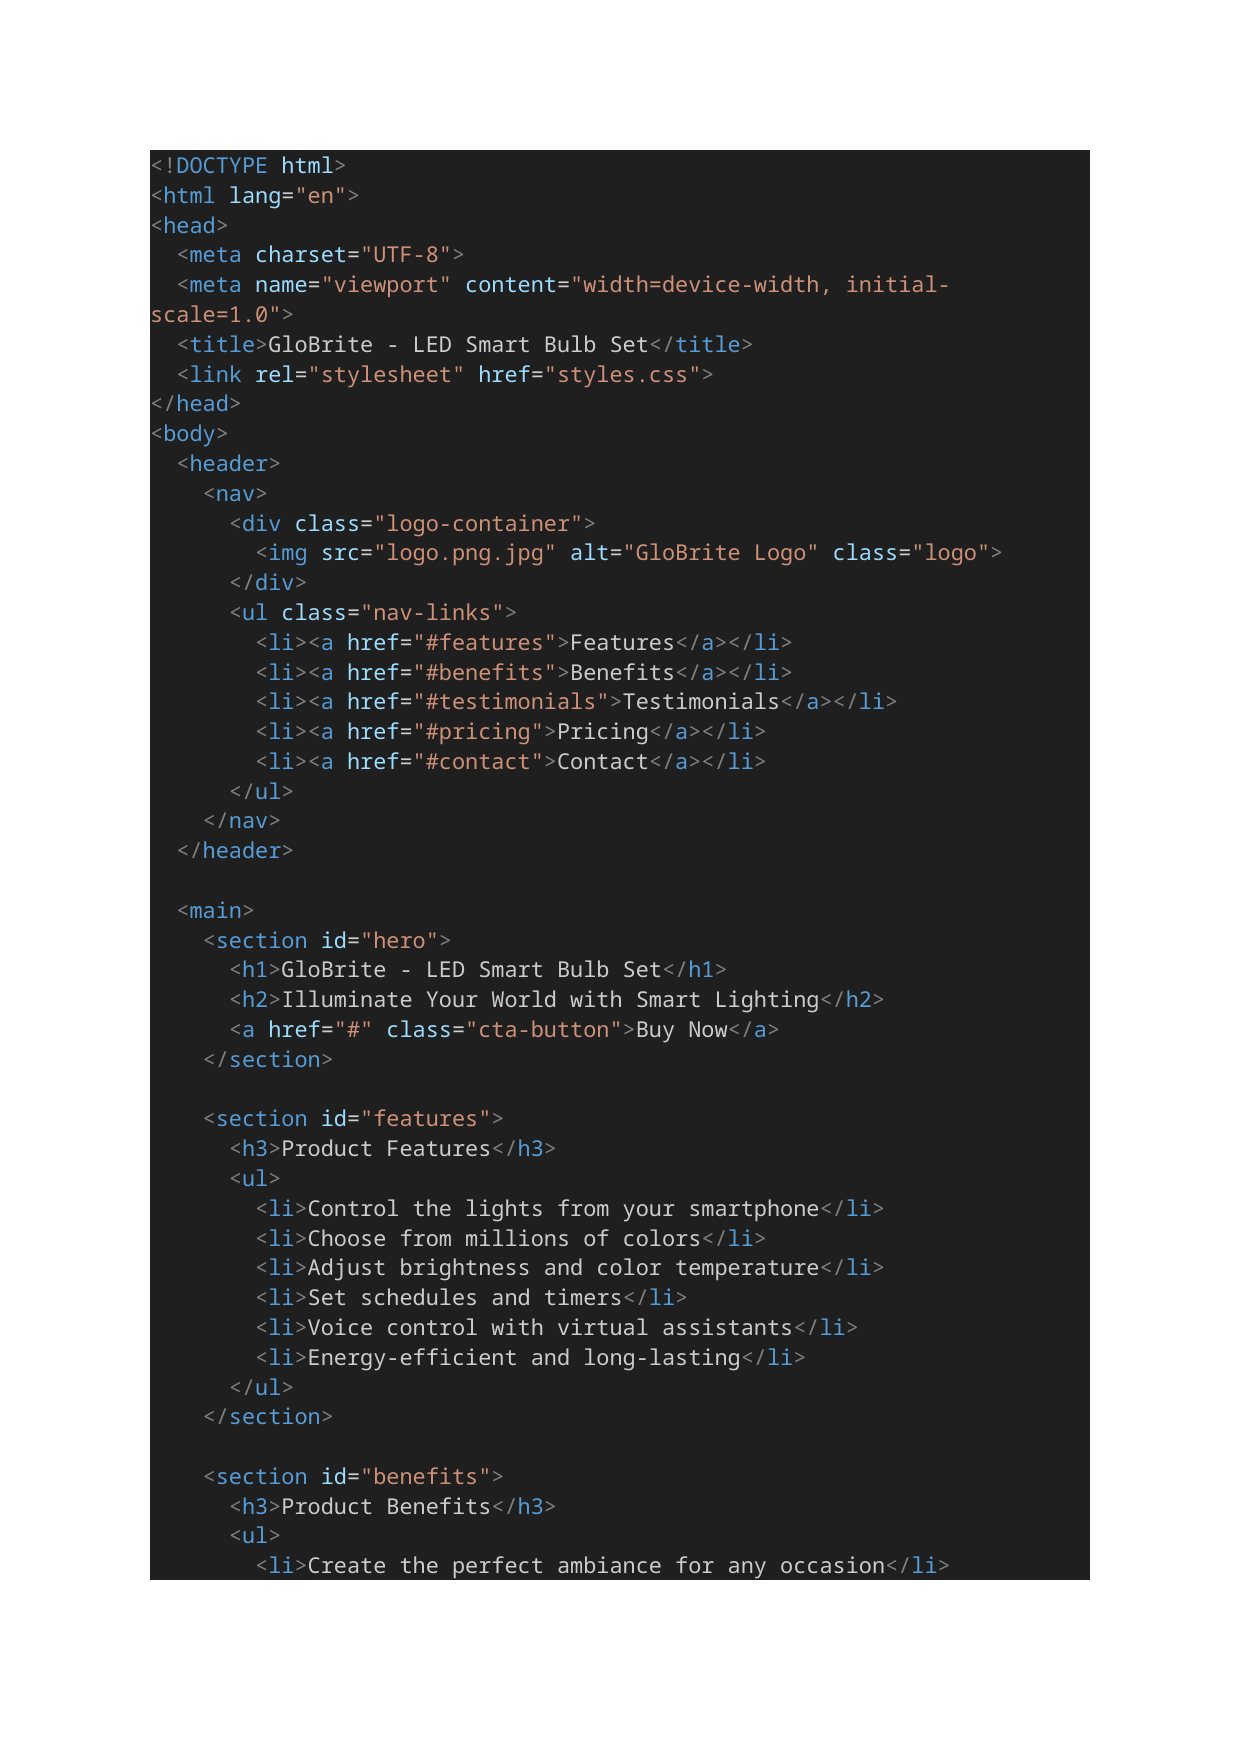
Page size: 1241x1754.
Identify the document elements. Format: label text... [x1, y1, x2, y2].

text <header> [150, 448, 1090, 478]
text <li>Choose from millions of colors</li> [150, 1222, 1090, 1252]
text <!DOCTYPE html> [150, 150, 1090, 180]
text <li><a href="#features">Features</a></li> [150, 627, 1090, 656]
text </head> [150, 388, 1090, 418]
text <li>Voice control with virtual assistants</li> [150, 1312, 1090, 1342]
text </div> [150, 567, 1090, 597]
text <img src="logo.png.jpg" alt="GloBrite Logo" class="logo"> [150, 537, 1090, 567]
text <li><a href="#pricing">Pricing</a></li> [150, 716, 1090, 746]
text <li><a href="#testimonials">Testimonials</a></li> [150, 686, 1090, 716]
text <ul class="nav-links"> [150, 597, 1090, 627]
text <li>Energy-efficient and long-lasting</li> [150, 1342, 1090, 1371]
text <li>Set schedules and timers</li> [150, 1282, 1090, 1312]
text <link rel="stylesheet" href="styles.css"> [150, 358, 1090, 388]
text <meta charset="UTF-8"> [150, 239, 1090, 269]
text <li><a href="#benefits">Benefits</a></li> [150, 656, 1090, 686]
text <meta name="viewport" content="width=device-width, initial-scale=1.0"> [150, 269, 1090, 329]
text <html lang="en"> [150, 180, 1090, 209]
text </ul> [150, 1371, 1090, 1401]
text <head> [150, 209, 1090, 239]
text <li>Adjust brightness and color temperature</li> [150, 1252, 1090, 1282]
text <nav> [150, 478, 1090, 507]
text </section> [150, 1401, 1090, 1431]
text <section id="benefits"> [150, 1461, 1090, 1491]
text <section id="hero"> [150, 924, 1090, 954]
text <ul> [150, 1163, 1090, 1193]
text <title>GloBrite - LED Smart Bulb Set</title> [150, 329, 1090, 358]
text <h2>Illuminate Your World with Smart Lighting</h2> [150, 984, 1090, 1014]
text <li>Create the perfect ambiance for any occasion</li> [150, 1550, 1090, 1580]
text <main> [150, 895, 1090, 924]
text <h1>GloBrite - LED Smart Bulb Set</h1> [150, 954, 1090, 984]
text <section id="features"> [150, 1103, 1090, 1133]
text </header> [150, 835, 1090, 865]
text <div class="logo-container"> [150, 507, 1090, 537]
text <li><a href="#contact">Contact</a></li> [150, 746, 1090, 776]
text </section> [150, 1044, 1090, 1073]
text <h3>Product Benefits</h3> [150, 1491, 1090, 1520]
text <ul> [150, 1520, 1090, 1550]
text <li>Control the lights from your smartphone</li> [150, 1193, 1090, 1222]
text </ul> [150, 776, 1090, 805]
text </nav> [150, 805, 1090, 835]
text <h3>Product Features</h3> [150, 1133, 1090, 1163]
text <body> [150, 418, 1090, 448]
text <a href="#" class="cta-button">Buy Now</a> [150, 1014, 1090, 1044]
